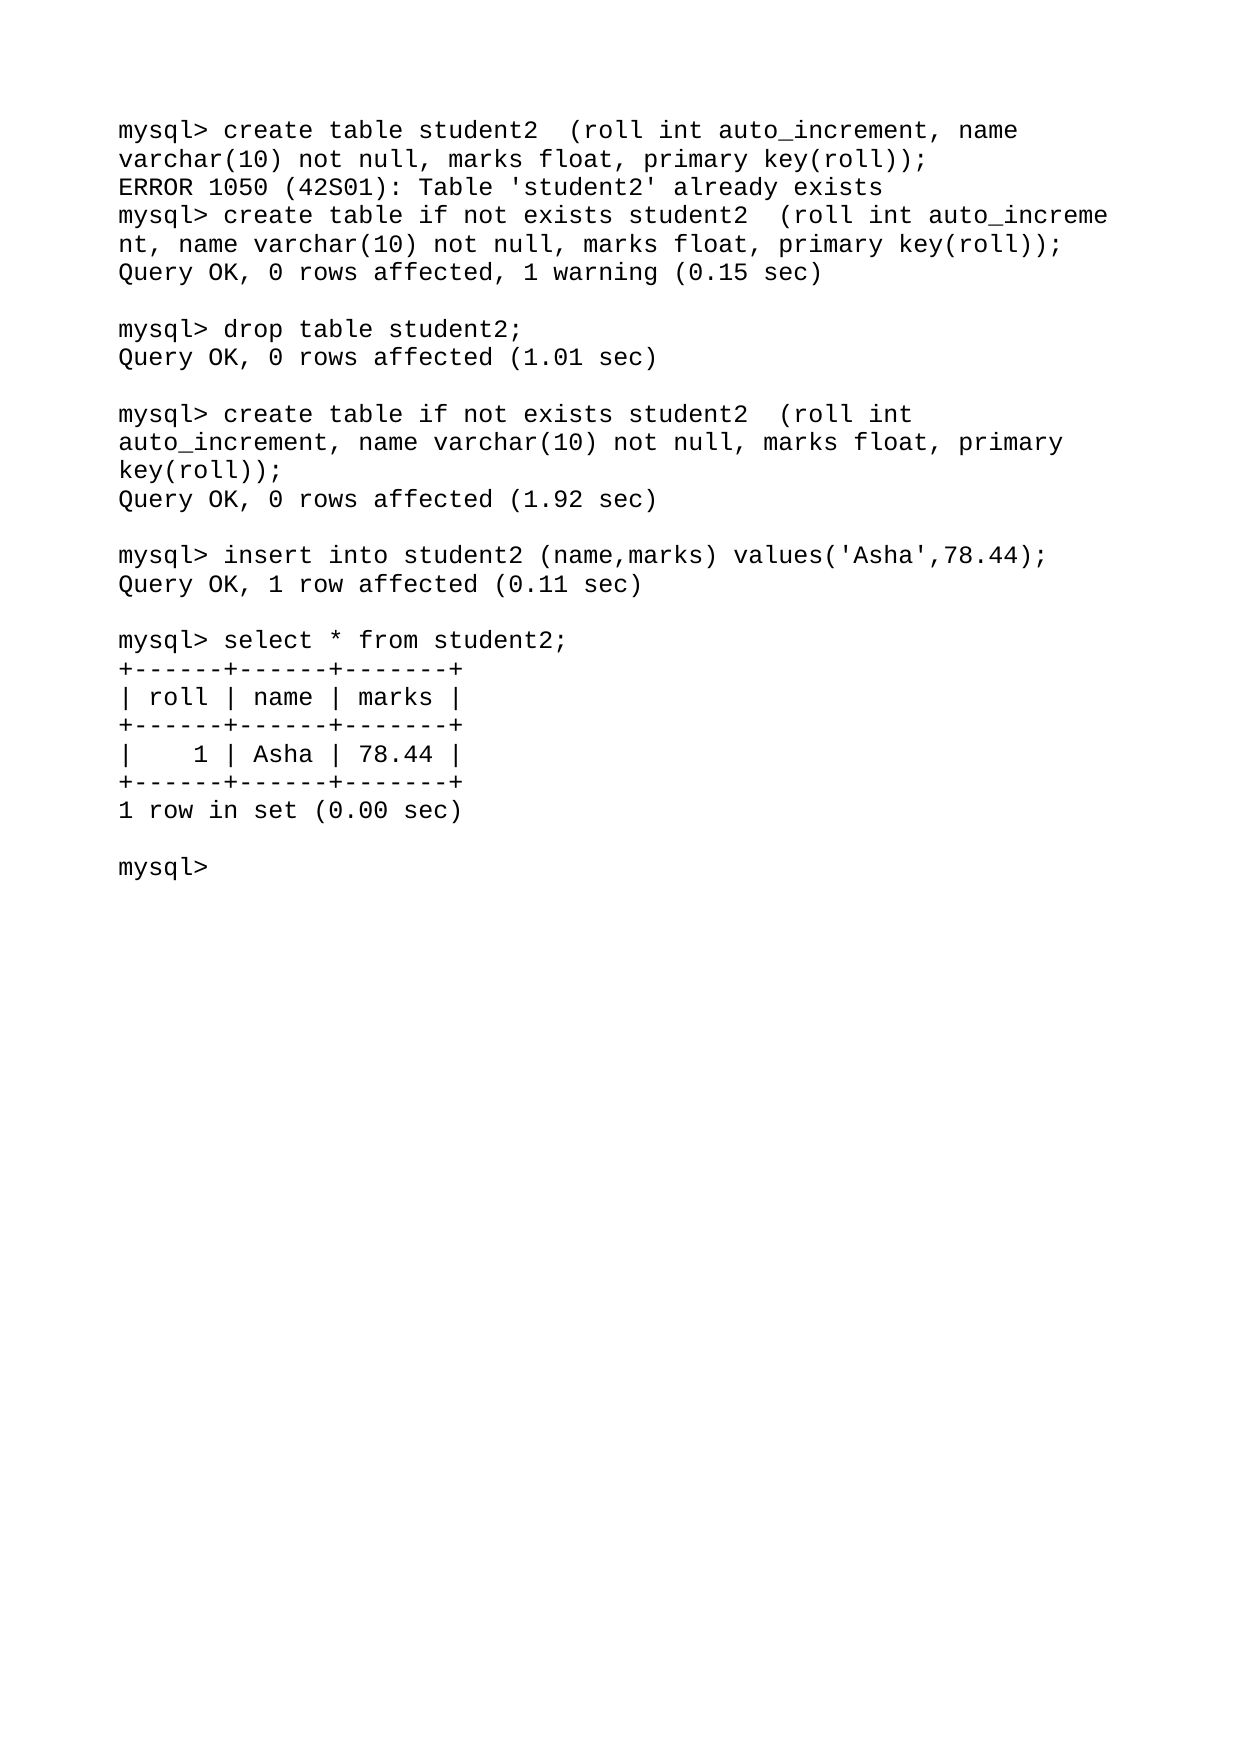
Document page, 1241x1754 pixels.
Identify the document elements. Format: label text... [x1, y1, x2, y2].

text mysql> [118, 855, 1122, 883]
text mysql> drop table student2; [118, 316, 1122, 345]
text Query OK, 0 rows affected (1.01 sec) [118, 345, 1122, 373]
text mysql> create table student2 (roll int auto_increment, name varchar(10) not null, marks float, primary key(roll)); [118, 118, 1122, 175]
text 1 row in set (0.00 sec) [118, 798, 1122, 826]
text nt, name varchar(10) not null, marks float, primary key(roll)); [118, 231, 1122, 260]
text mysql> select * from student2; [118, 628, 1122, 656]
text mysql> create table if not exists student2 (roll int auto_increment, name varchar(10) not null, marks float, primary key(roll)); [118, 401, 1122, 486]
text +------+------+-------+ [118, 770, 1122, 798]
text +------+------+-------+ [118, 656, 1122, 685]
text +------+------+-------+ [118, 713, 1122, 741]
text | roll | name | marks | [118, 685, 1122, 713]
text | 1 | Asha | 78.44 | [118, 741, 1122, 770]
text Query OK, 0 rows affected (1.92 sec) [118, 486, 1122, 515]
text mysql> create table if not exists student2 (roll int auto_increme [118, 203, 1122, 231]
text mysql> insert into student2 (name,marks) values('Asha',78.44); [118, 543, 1122, 571]
text ERROR 1050 (42S01): Table 'student2' already exists [118, 175, 1122, 203]
text Query OK, 0 rows affected, 1 warning (0.15 sec) [118, 260, 1122, 288]
text Query OK, 1 row affected (0.11 sec) [118, 571, 1122, 600]
